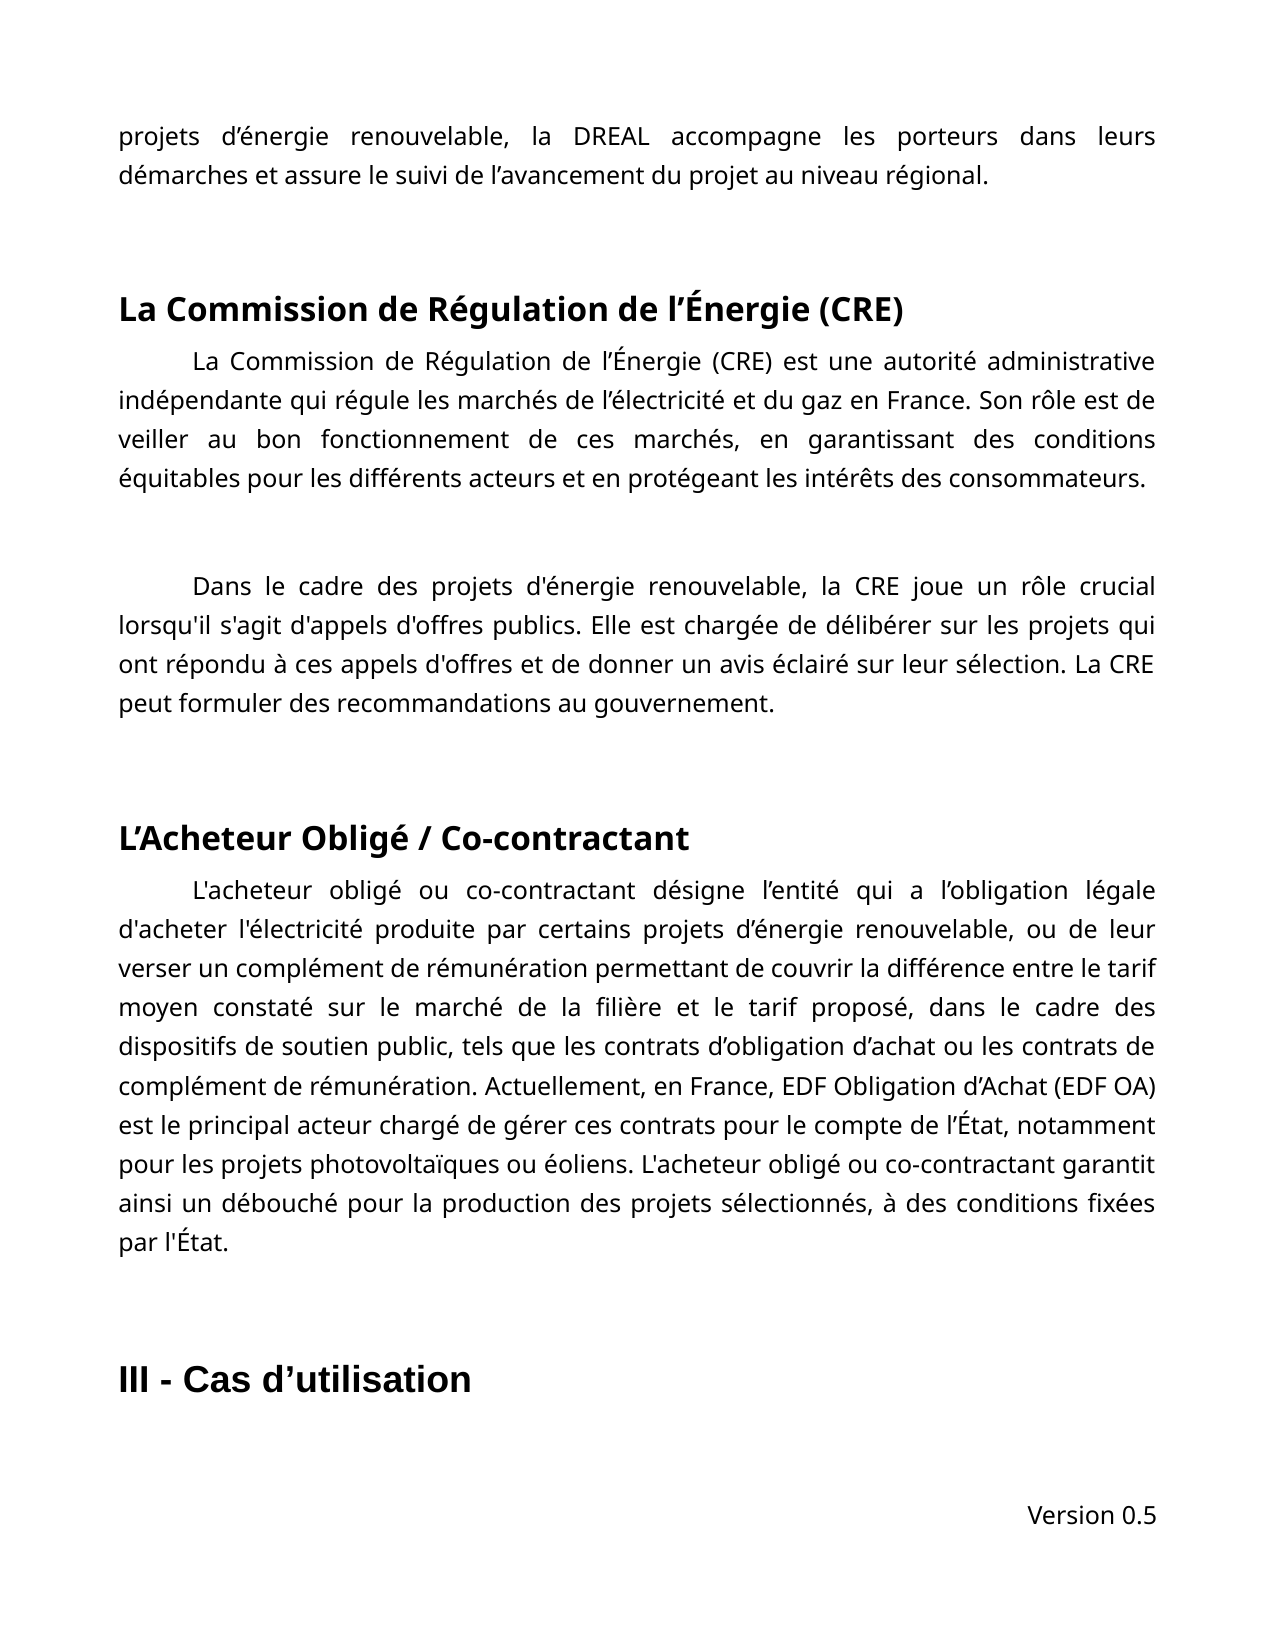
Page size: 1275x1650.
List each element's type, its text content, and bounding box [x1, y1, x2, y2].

subtitle III - Cas d’utilisation [118, 1357, 1157, 1400]
text La Commission de Régulation de l’Énergie (CRE) est une autorité administrative indépendante qui régule les marchés de l’électricité et du gaz en France. Son rôle est de veiller au bon fonctionnement de ces marchés, en garantissant des conditions équitables pour les différents acteurs et en protégeant les intérêts des consommateurs. [118, 343, 1157, 495]
subtitle L’Acheteur Obligé / Co-contractant [118, 814, 1157, 860]
text L'acheteur obligé ou co-contractant désigne l’entité qui a l’obligation légale d'acheter l'électricité produite par certains projets d’énergie renouvelable, ou de leur verser un complément de rémunération permettant de couvrir la différence entre le tarif moyen constaté sur le marché de la filière et le tarif proposé, dans le cadre des dispositifs de soutien public, tels que les contrats d’obligation d’achat ou les contrats de complément de rémunération. Actuellement, en France, EDF Obligation d’Achat (EDF OA) est le principal acteur chargé de gérer ces contrats pour le compte de l’État, notamment pour les projets photovoltaïques ou éoliens. L'acheteur obligé ou co-contractant garantit ainsi un débouché pour la production des projets sélectionnés, à des conditions fixées par l'État. [118, 872, 1157, 1259]
subtitle La Commission de Régulation de l’Énergie (CRE) [118, 286, 1157, 331]
text Dans le cadre des projets d'énergie renouvelable, la CRE joue un rôle crucial lorsqu'il s'agit d'appels d'offres publics. Elle est chargée de délibérer sur les projets qui ont répondu à ces appels d'offres et de donner un avis éclairé sur leur sélection. La CRE peut formuler des recommandations au gouvernement. [118, 568, 1157, 720]
text projets d’énergie renouvelable, la DREAL accompagne les porteurs dans leurs démarches et assure le suivi de l’avancement du projet au niveau régional. [118, 118, 1157, 191]
